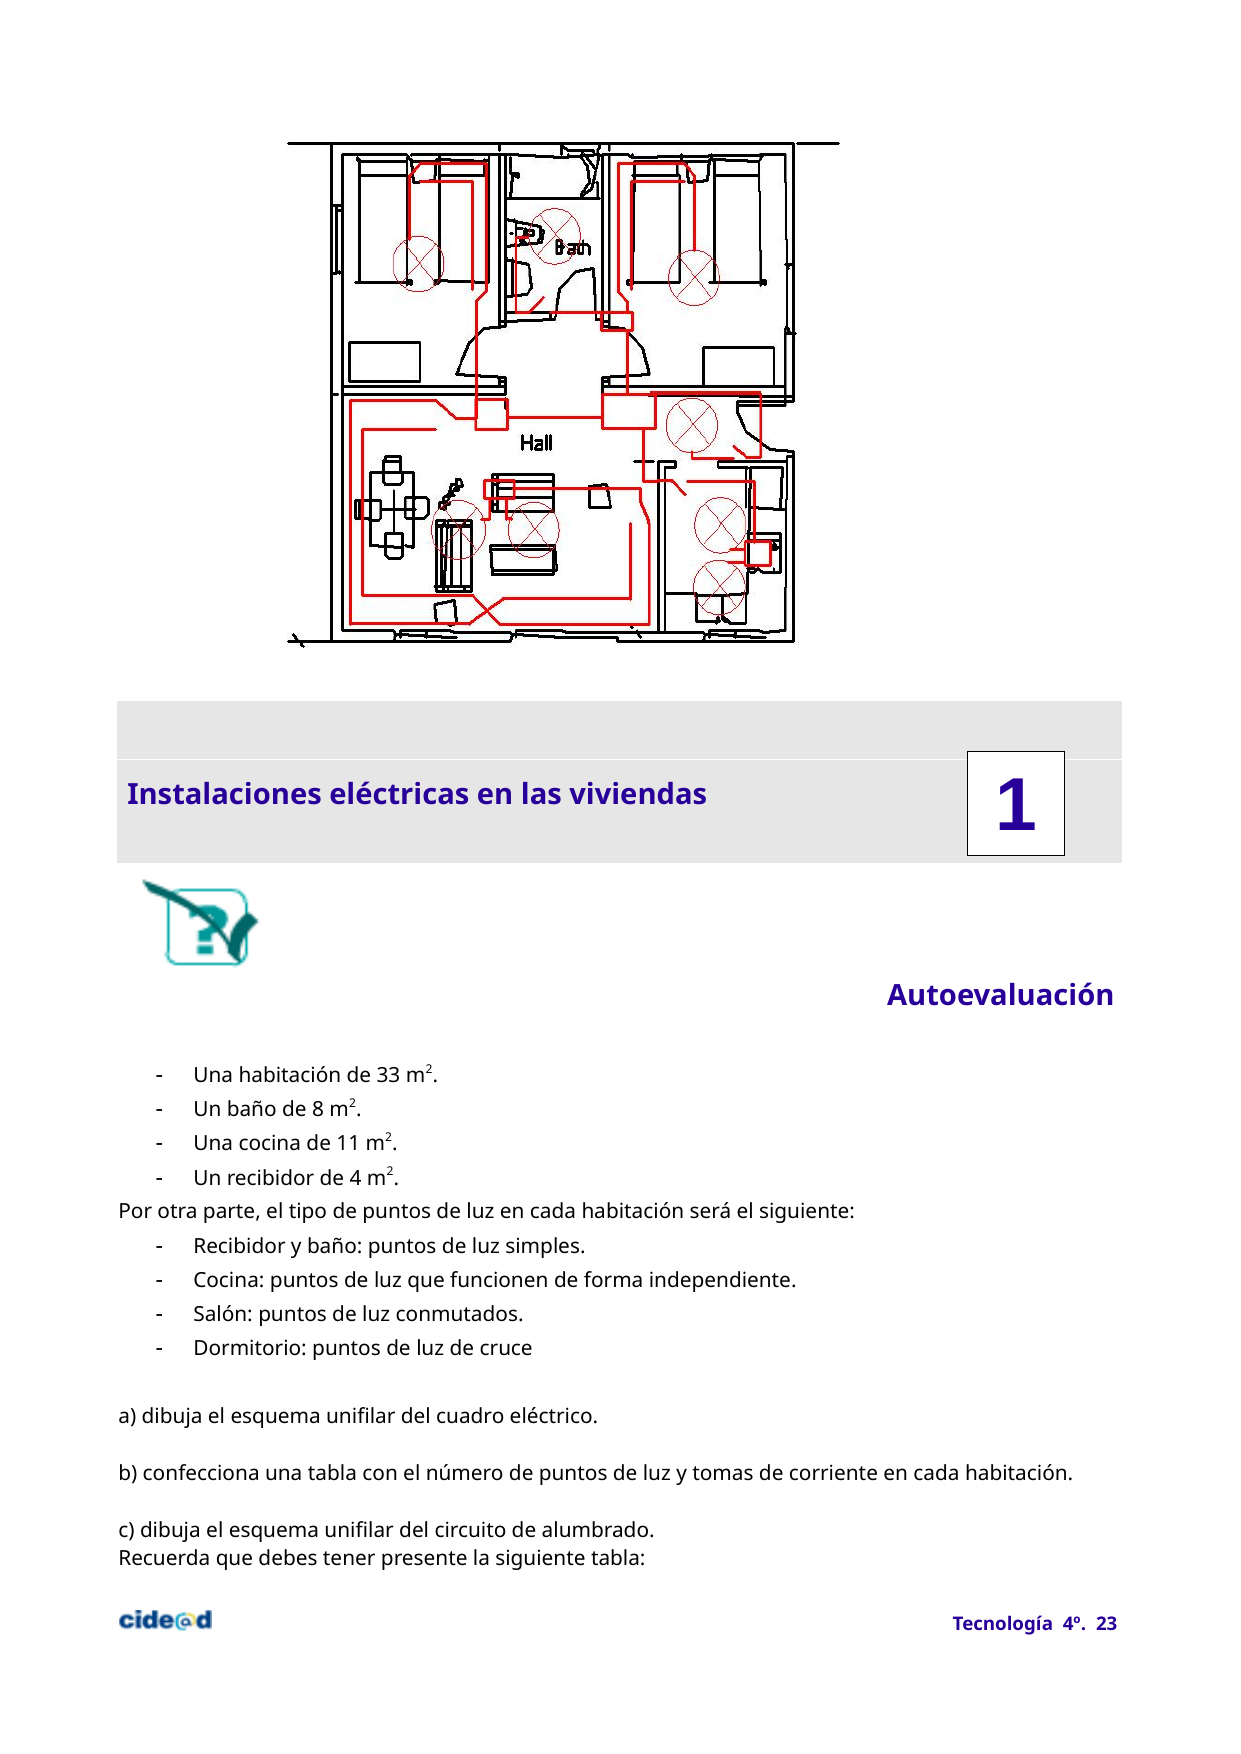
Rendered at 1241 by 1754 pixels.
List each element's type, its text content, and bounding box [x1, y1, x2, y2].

table_header [117, 701, 1122, 759]
list Cocina: puntos de luz que funcionen de forma independiente. [156, 1265, 1122, 1293]
table_header Instalaciones eléctricas en las viviendas [117, 760, 1122, 863]
list Una habitación de 33 m2. [156, 1060, 1122, 1089]
picture [271, 125, 841, 660]
list Un baño de 8 m2. [156, 1094, 1122, 1123]
text Por otra parte, el tipo de puntos de luz en cada habitación será el siguiente: [118, 1197, 1122, 1225]
text Autoevaluación [118, 863, 1122, 1014]
text b) confecciona una tabla con el número de puntos de luz y tomas de corriente en cada habitación. [118, 1458, 1122, 1486]
text Recuerda que debes tener presente la siguiente tabla: [118, 1543, 1122, 1572]
list Una cocina de 11 m2. [156, 1128, 1122, 1157]
list Un recibidor de 4 m2. [156, 1163, 1122, 1191]
list Salón: puntos de luz conmutados. [156, 1299, 1122, 1327]
list Dormitorio: puntos de luz de cruce [156, 1333, 1122, 1361]
text c) dibuja el esquema unifilar del circuito de alumbrado. [118, 1515, 1122, 1543]
list Recibidor y baño: puntos de luz simples. [156, 1231, 1122, 1259]
picture [141, 879, 263, 975]
text a) dibuja el esquema unifilar del cuadro eléctrico. [118, 1401, 1122, 1429]
picture [118, 1610, 212, 1632]
